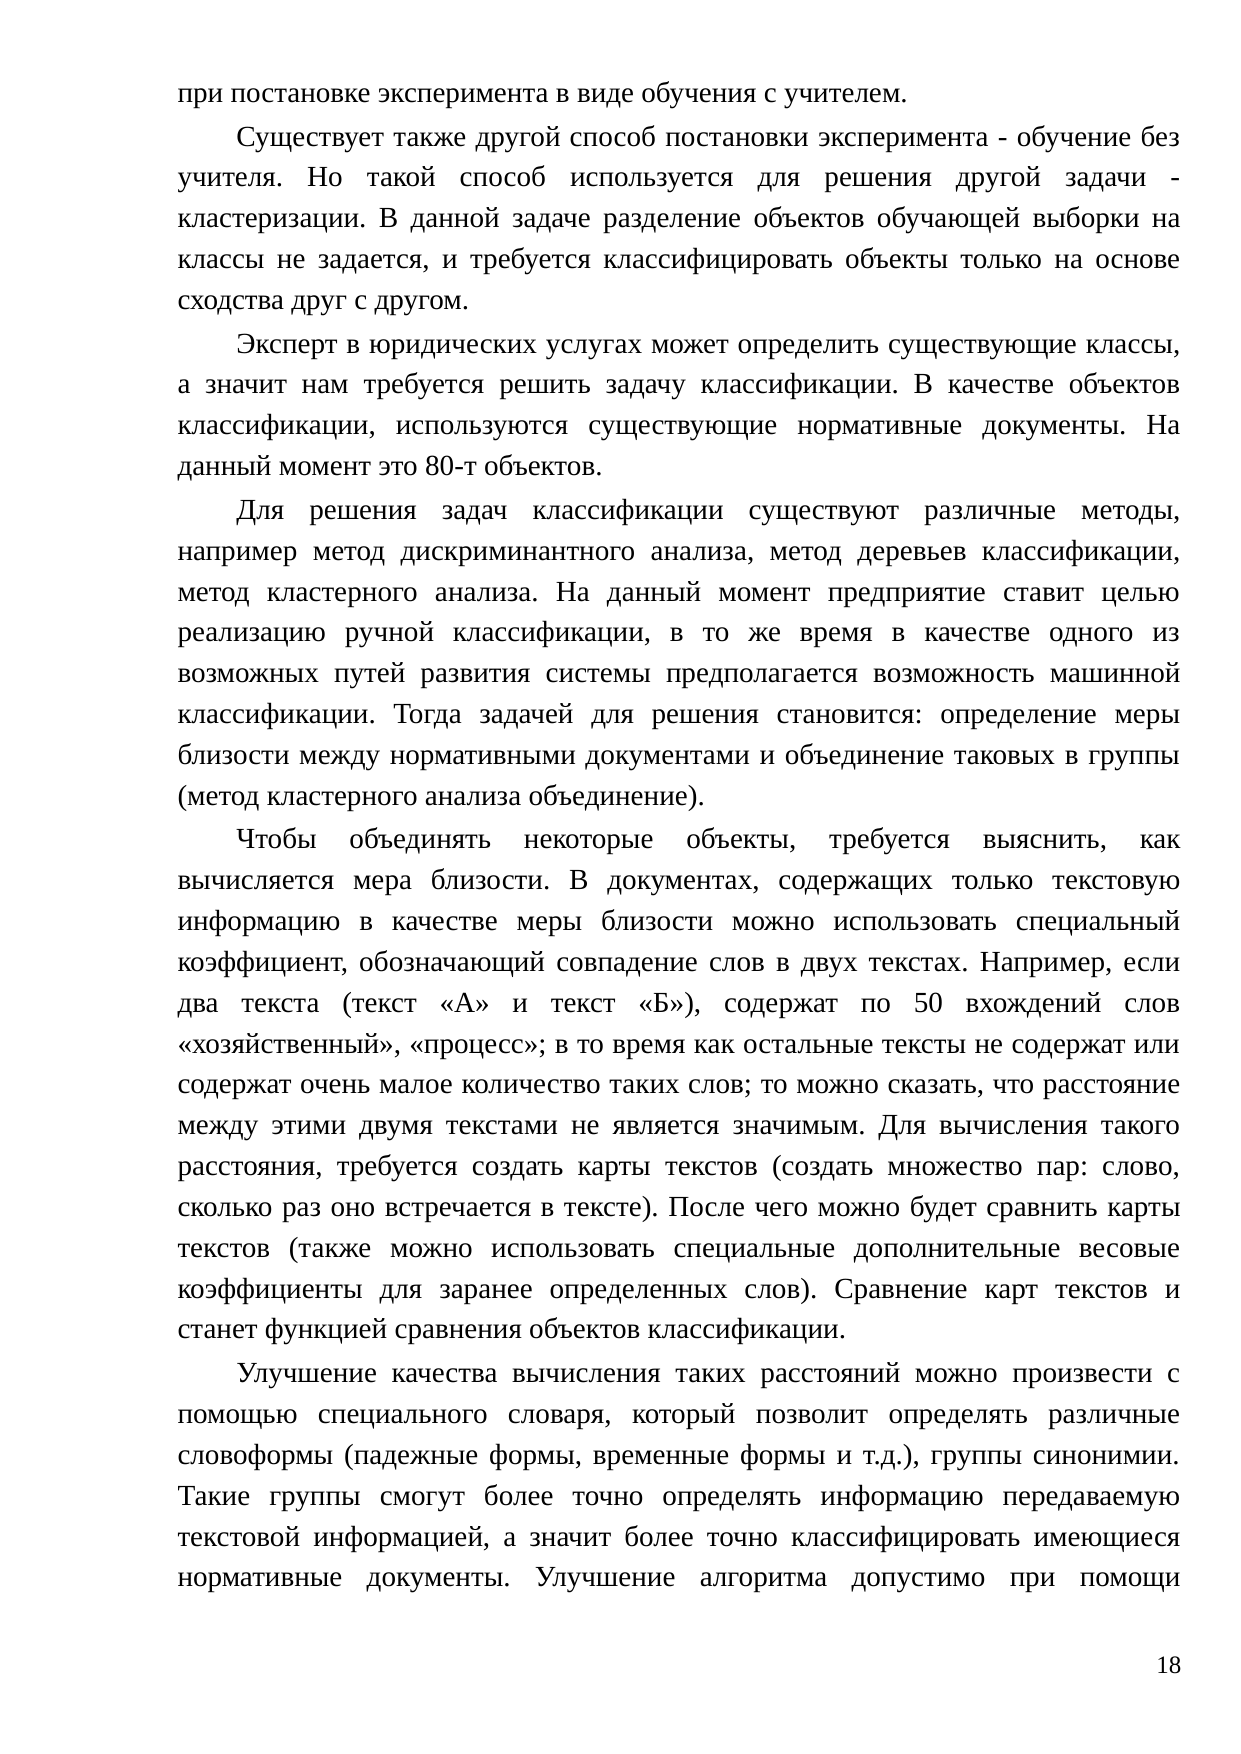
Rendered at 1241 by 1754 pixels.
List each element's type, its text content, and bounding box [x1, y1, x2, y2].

text Улучшение качества вычисления таких расстояний можно произвести с помощью специального словаря, который позволит определять различные словоформы (падежные формы, временные формы и т.д.), группы синонимии. Такие группы смогут более точно определять информацию передаваемую текстовой информацией, а значит более точно классифицировать имеющиеся нормативные документы. Улучшение алгоритма допустимо при помощи [177, 1355, 1181, 1593]
text Существует также другой способ постановки эксперимента - обучение без учителя. Но такой способ используется для решения другой задачи - кластеризации. В данной задаче разделение объектов обучающей выборки на классы не задается, и требуется классифицировать объекты только на основе сходства друг с другом. [177, 119, 1181, 316]
text Для решения задач классификации существуют различные методы, например метод дискриминантного анализа, метод деревьев классификации, метод кластерного анализа. На данный момент предприятие ставит целью реализацию ручной классификации, в то же время в качестве одного из возможных путей развития системы предполагается возможность машинной классификации. Тогда задачей для решения становится: определение меры близости между нормативными документами и объединение таковых в группы (метод кластерного анализа объединение). [177, 492, 1181, 811]
text Чтобы объединять некоторые объекты, требуется выяснить, как вычисляется мера близости. В документах, содержащих только текстовую информацию в качестве меры близости можно использовать специальный коэффициент, обозначающий совпадение слов в двух текстах. Например, если два текста (текст «А» и текст «Б»), содержат по 50 вхождений слов «хозяйственный», «процесс»; в то время как остальные тексты не содержат или содержат очень малое количество таких слов; то можно сказать, что расстояние между этими двумя текстами не является значимым. Для вычисления такого расстояния, требуется создать карты текстов (создать множество пар: слово, сколько раз оно встречается в тексте). После чего можно будет сравнить карты текстов (также можно использовать специальные дополнительные весовые коэффициенты для заранее определенных слов). Сравнение карт текстов и станет функцией сравнения объектов классификации. [177, 822, 1181, 1345]
text Эксперт в юридических услугах может определить существующие классы, а значит нам требуется решить задачу классификации. В качестве объектов классификации, используются существующие нормативные документы. На данный момент это 80-т объектов. [177, 326, 1181, 482]
text при постановке эксперимента в виде обучения с учителем. [177, 75, 1181, 108]
